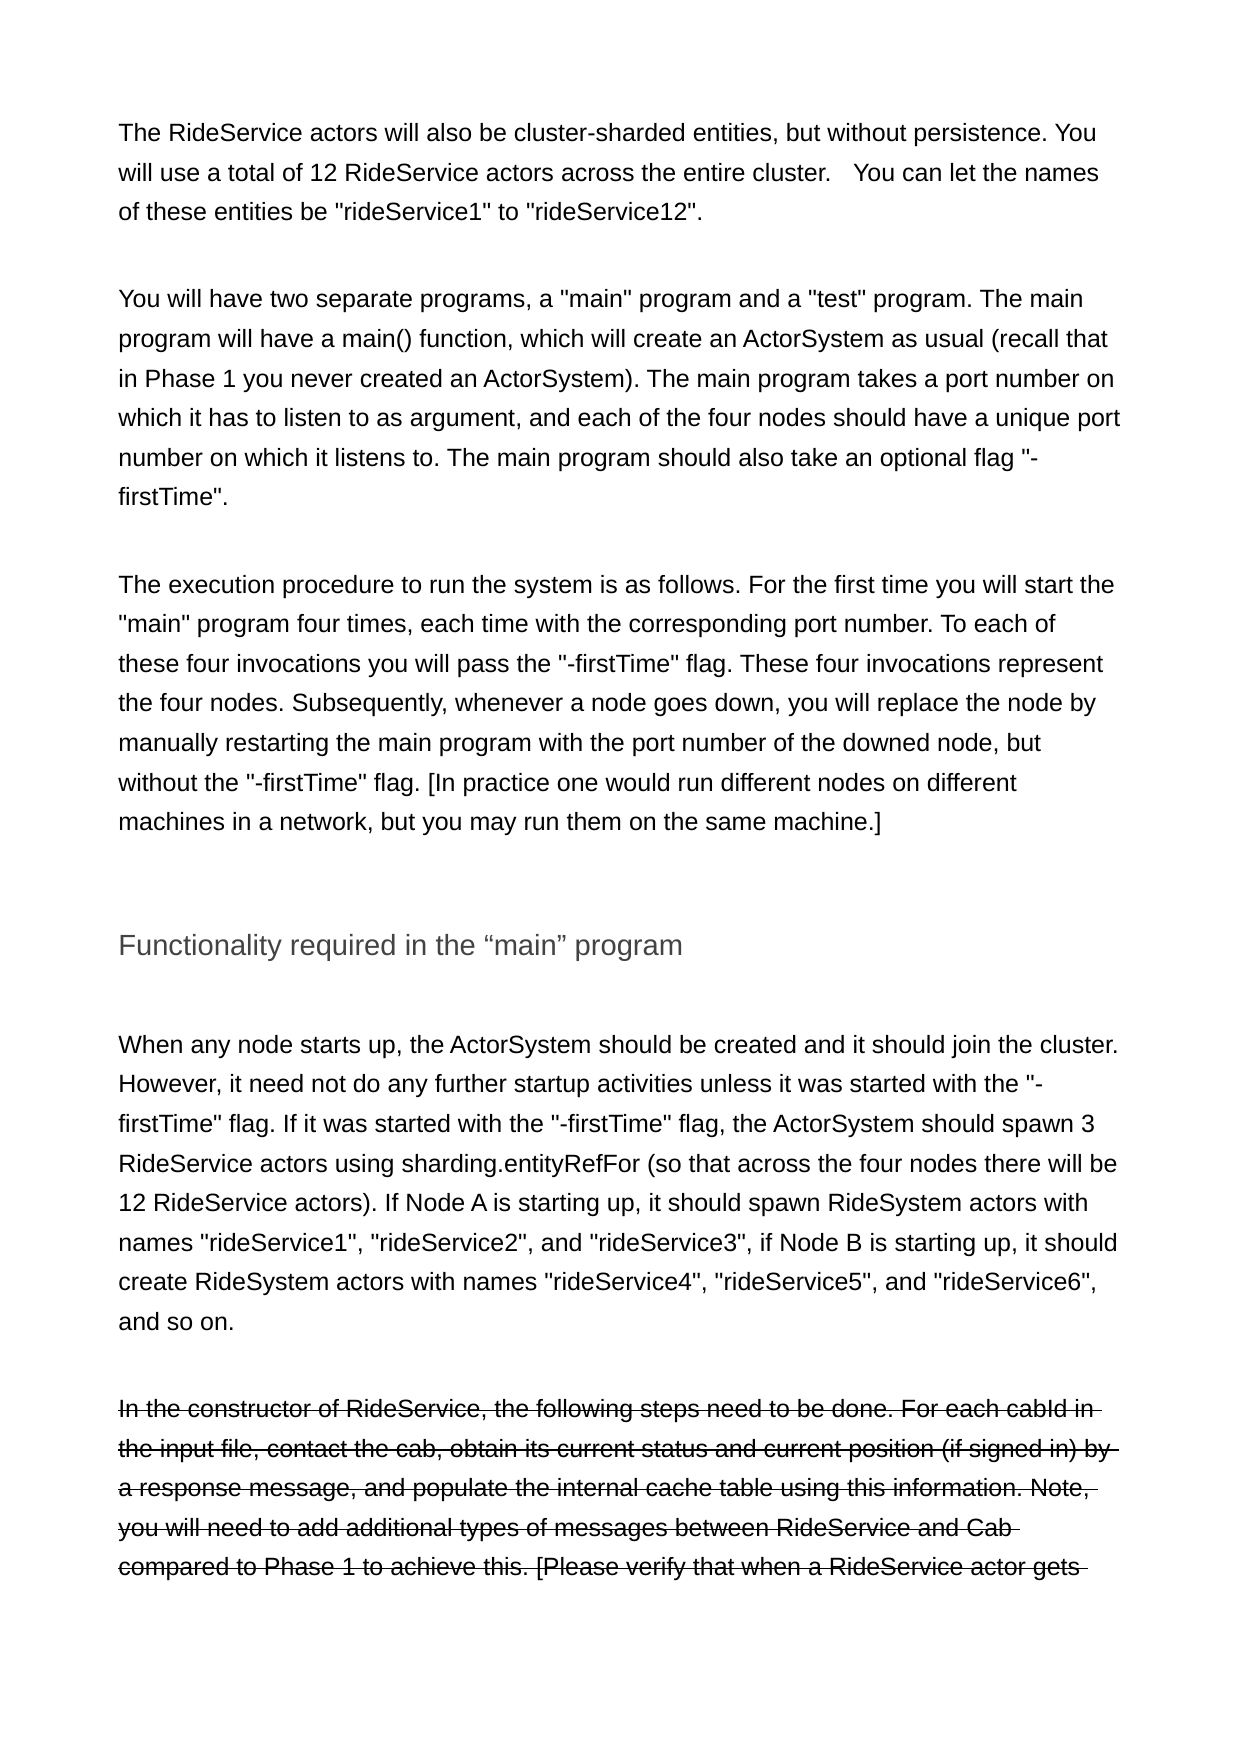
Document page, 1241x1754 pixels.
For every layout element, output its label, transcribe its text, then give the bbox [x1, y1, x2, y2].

text In the constructor of RideService, the following steps need to be done. For each cabId in the input file, contact the cab, obtain its current status and current position (if signed in) by a response message, and populate the internal cache table using this information. Note, you will need to add additional types of messages between RideService and Cab compared to Phase 1 to achieve this. [Please verify that when a RideService actor gets [118, 1394, 1122, 1581]
subtitle Functionality required in the “main” program [118, 928, 1122, 961]
text When any node starts up, the ActorSystem should be created and it should join the cluster. However, it need not do any further startup activities unless it was started with the "-firstTime" flag. If it was started with the "-firstTime" flag, the ActorSystem should spawn 3 RideService actors using sharding.entityRefFor (so that across the four nodes there will be 12 RideService actors). If Node A is starting up, it should spawn RideSystem actors with names "rideService1", "rideService2", and "rideService3", if Node B is starting up, it should create RideSystem actors with names "rideService4", "rideService5", and "rideService6", and so on. [118, 1030, 1122, 1336]
text The execution procedure to run the system is as follows. For the first time you will start the "main" program four times, each time with the corresponding port number. To each of these four invocations you will pass the "-firstTime" flag. These four invocations represent the four nodes. Subsequently, whenever a node goes down, you will replace the node by manually restarting the main program with the port number of the downed node, but without the "-firstTime" flag. [In practice one would run different nodes on different machines in a network, but you may run them on the same machine.] [118, 569, 1122, 836]
text You will have two separate programs, a "main" program and a "test" program. The main program will have a main() function, which will create an ActorSystem as usual (recall that in Phase 1 you never created an ActorSystem). The main program takes a port number on which it has to listen to as argument, and each of the four nodes should have a unique port number on which it listens to. The main program should also take an optional flag "-firstTime". [118, 284, 1122, 511]
text The RideService actors will also be cluster-sharded entities, but without persistence. You will use a total of 12 RideService actors across the entire cluster. You can let the names of these entities be "rideService1" to "rideService12". [118, 118, 1122, 226]
